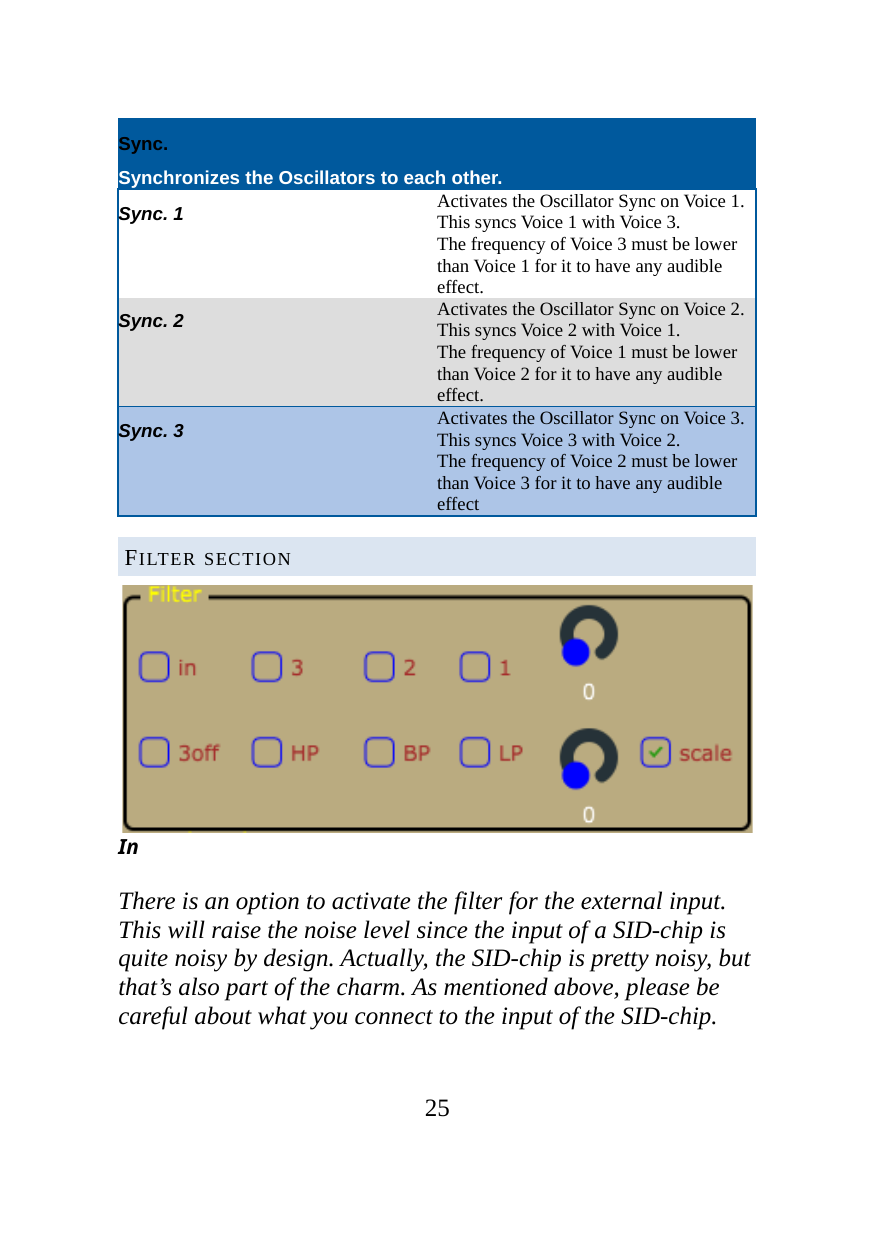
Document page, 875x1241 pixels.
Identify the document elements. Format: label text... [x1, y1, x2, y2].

table_cell Sync. 1 [119, 190, 437, 298]
picture [122, 585, 753, 833]
table_cell Activates the Oscillator Sync on Voice 1. This syncs Voice 1 with Voice 3. The frequency of Voice 3 must be lower than Voice 1 for it to have any audible effect. [437, 190, 755, 298]
table_header Sync. Synchronizes the Oscillators to each other. [118, 118, 756, 188]
table_cell Activates the Oscillator Sync on Voice 2. This syncs Voice 2 with Voice 1. The frequency of Voice 1 must be lower than Voice 2 for it to have any audible effect. [437, 298, 755, 406]
table_cell Sync. 2 [119, 298, 437, 406]
subtitle Filter section [124, 544, 750, 570]
subtitle In [118, 589, 756, 861]
text There is an option to activate the filter for the external input. This will raise the noise level since the input of a SID-chip is quite noisy by design. Actually, the SID-chip is pretty noisy, but that’s also part of the charm. As mentioned above, please be careful about what you connect to the input of the SID-chip. [118, 886, 756, 1030]
table_cell Activates the Oscillator Sync on Voice 3. This syncs Voice 3 with Voice 2. The frequency of Voice 2 must be lower than Voice 3 for it to have any audible effect [437, 407, 755, 515]
table_cell Sync. 3 [119, 407, 437, 515]
